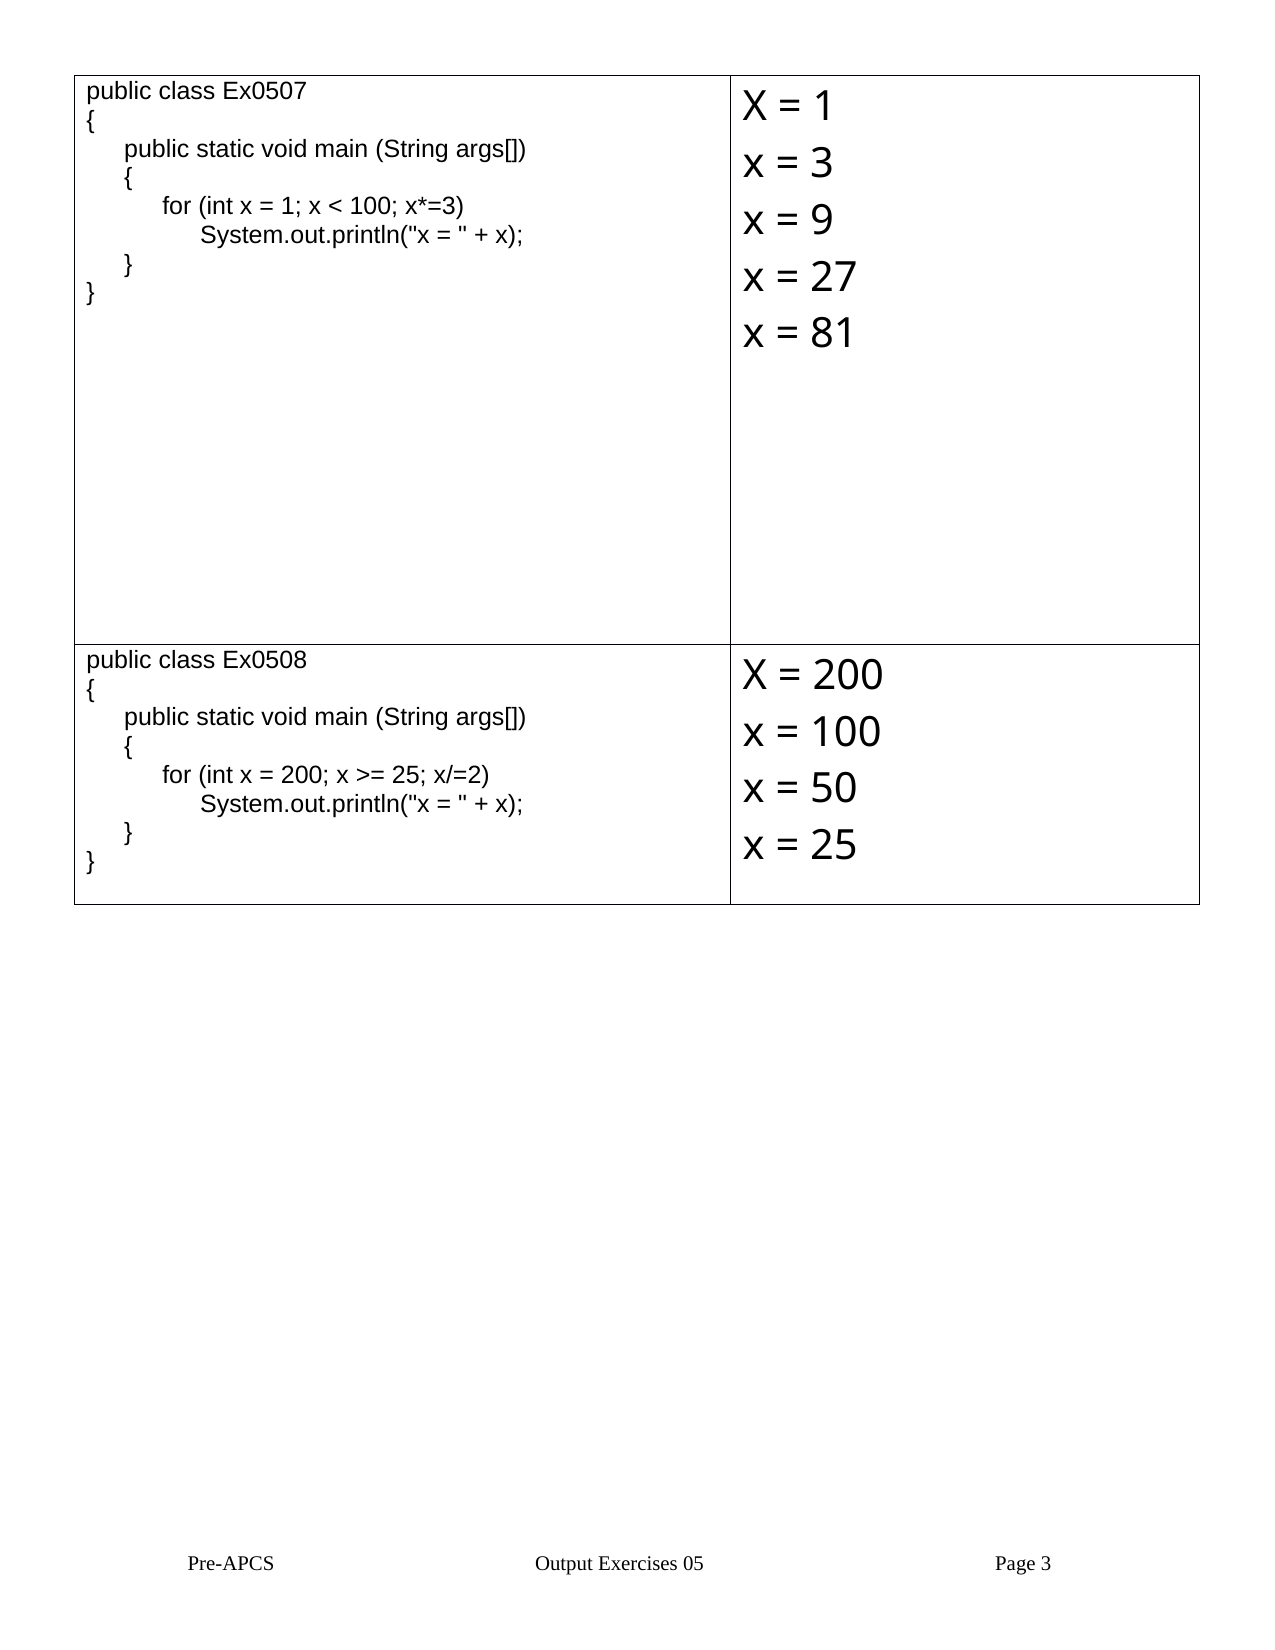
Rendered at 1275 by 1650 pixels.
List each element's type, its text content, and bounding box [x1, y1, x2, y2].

table_cell public class Ex0508 { public static void main (String args[]) { for (int x = 200; x >= 25; x/=2) System.out.println("x = " + x); } } [75, 645, 730, 903]
table_cell X = 200 x = 100 x = 50 x = 25 [731, 645, 1199, 903]
table_cell X = 1 x = 3 x = 9 x = 27 x = 81 [731, 76, 1199, 644]
table_cell public class Ex0507 { public static void main (String args[]) { for (int x = 1; x < 100; x*=3) System.out.println("x = " + x); } } [75, 76, 730, 644]
